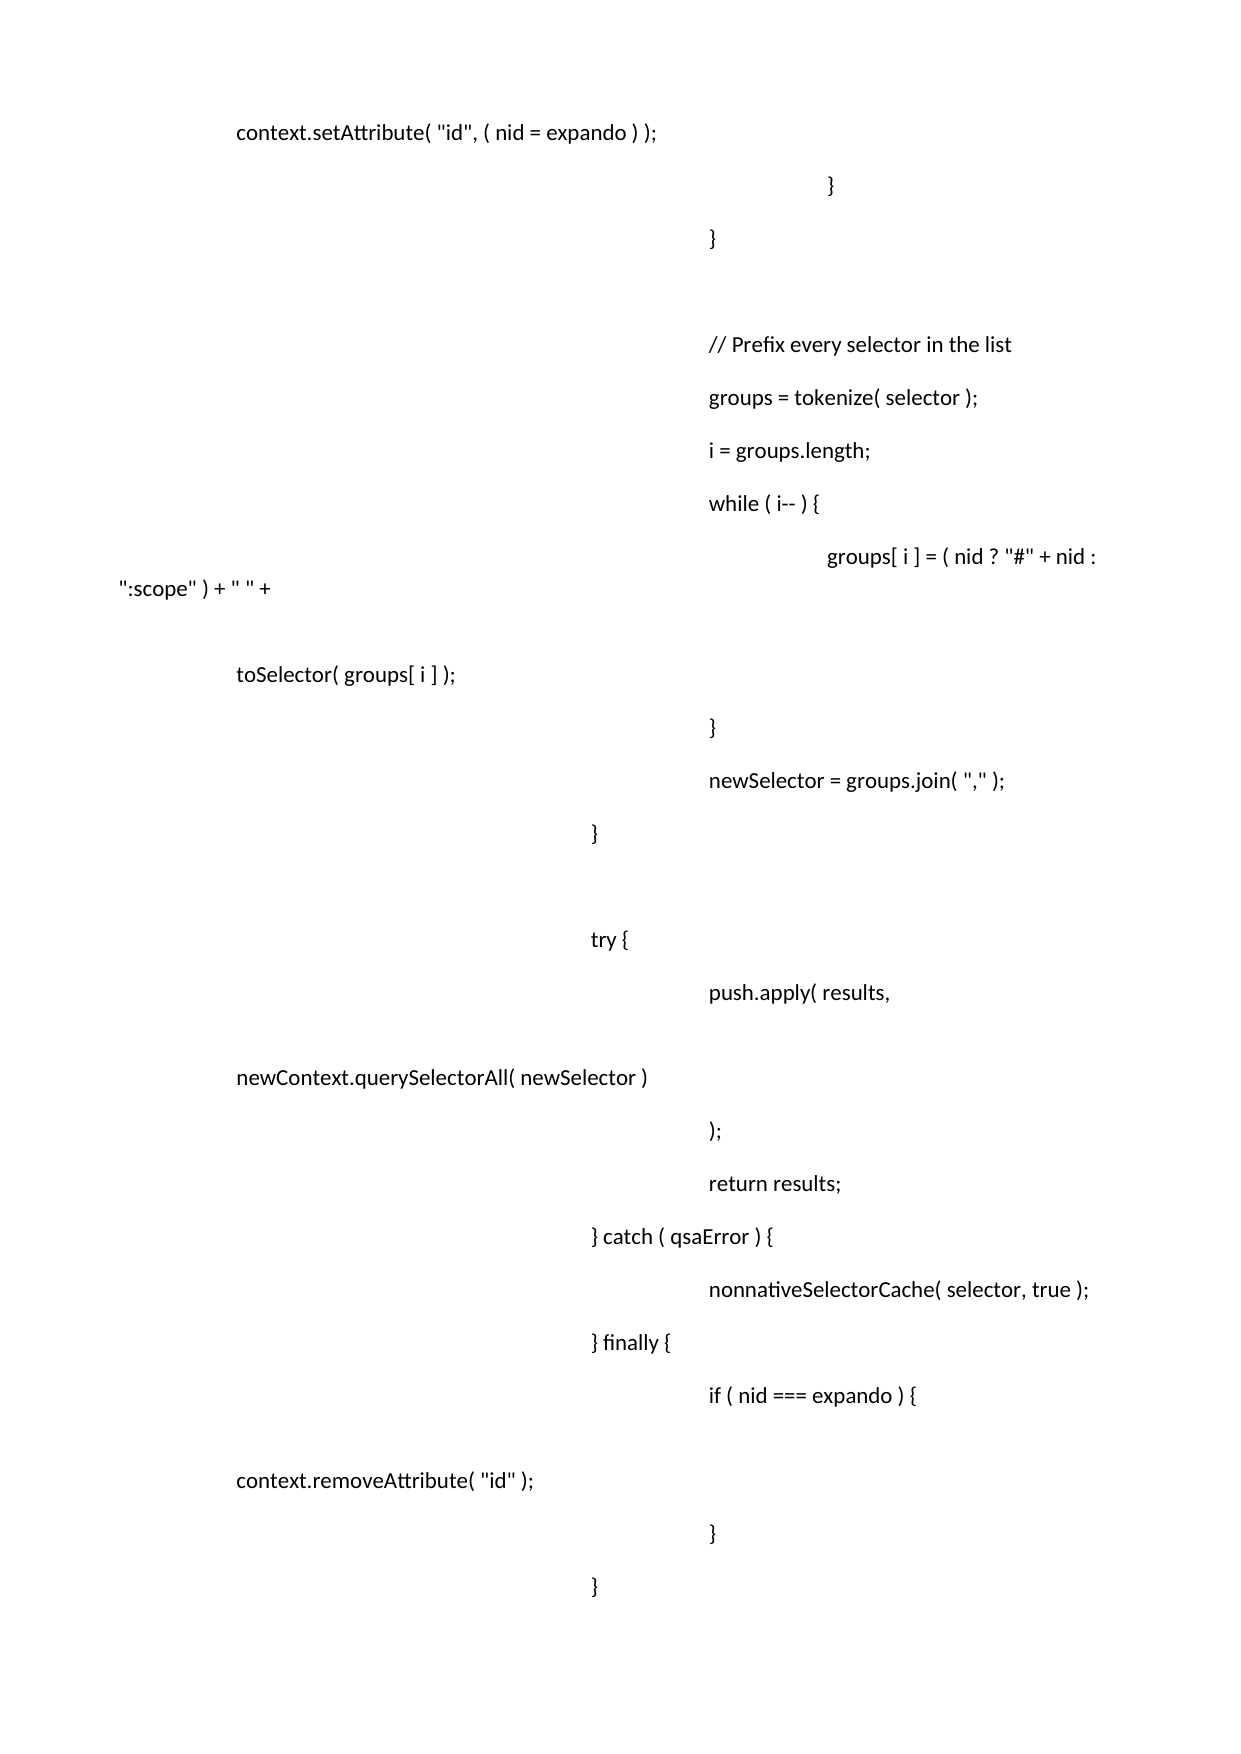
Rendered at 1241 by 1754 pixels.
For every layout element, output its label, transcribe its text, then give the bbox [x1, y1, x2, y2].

text } catch ( qsaError ) { [118, 1222, 1122, 1250]
text toSelector( groups[ i ] ); [118, 627, 1122, 688]
text } finally { [118, 1328, 1122, 1356]
text if ( nid === expando ) { [118, 1381, 1122, 1409]
text i = groups.length; [118, 436, 1122, 464]
text newSelector = groups.join( "," ); [118, 766, 1122, 794]
text context.setAttribute( "id", ( nid = expando ) ); [118, 118, 1122, 146]
text groups[ i ] = ( nid ? "#" + nid : ":scope" ) + " " + [118, 542, 1122, 602]
text } [118, 1572, 1122, 1600]
text newContext.querySelectorAll( newSelector ) [118, 1031, 1122, 1091]
text } [118, 224, 1122, 252]
text while ( i-- ) { [118, 489, 1122, 517]
text push.apply( results, [118, 978, 1122, 1006]
text // Prefix every selector in the list [118, 330, 1122, 358]
text nonnativeSelectorCache( selector, true ); [118, 1275, 1122, 1303]
text } [118, 819, 1122, 847]
text groups = tokenize( selector ); [118, 383, 1122, 411]
text } [118, 713, 1122, 741]
text } [118, 1519, 1122, 1547]
text ); [118, 1116, 1122, 1144]
text } [118, 171, 1122, 199]
text return results; [118, 1169, 1122, 1197]
text try { [118, 925, 1122, 953]
text context.removeAttribute( "id" ); [118, 1434, 1122, 1494]
